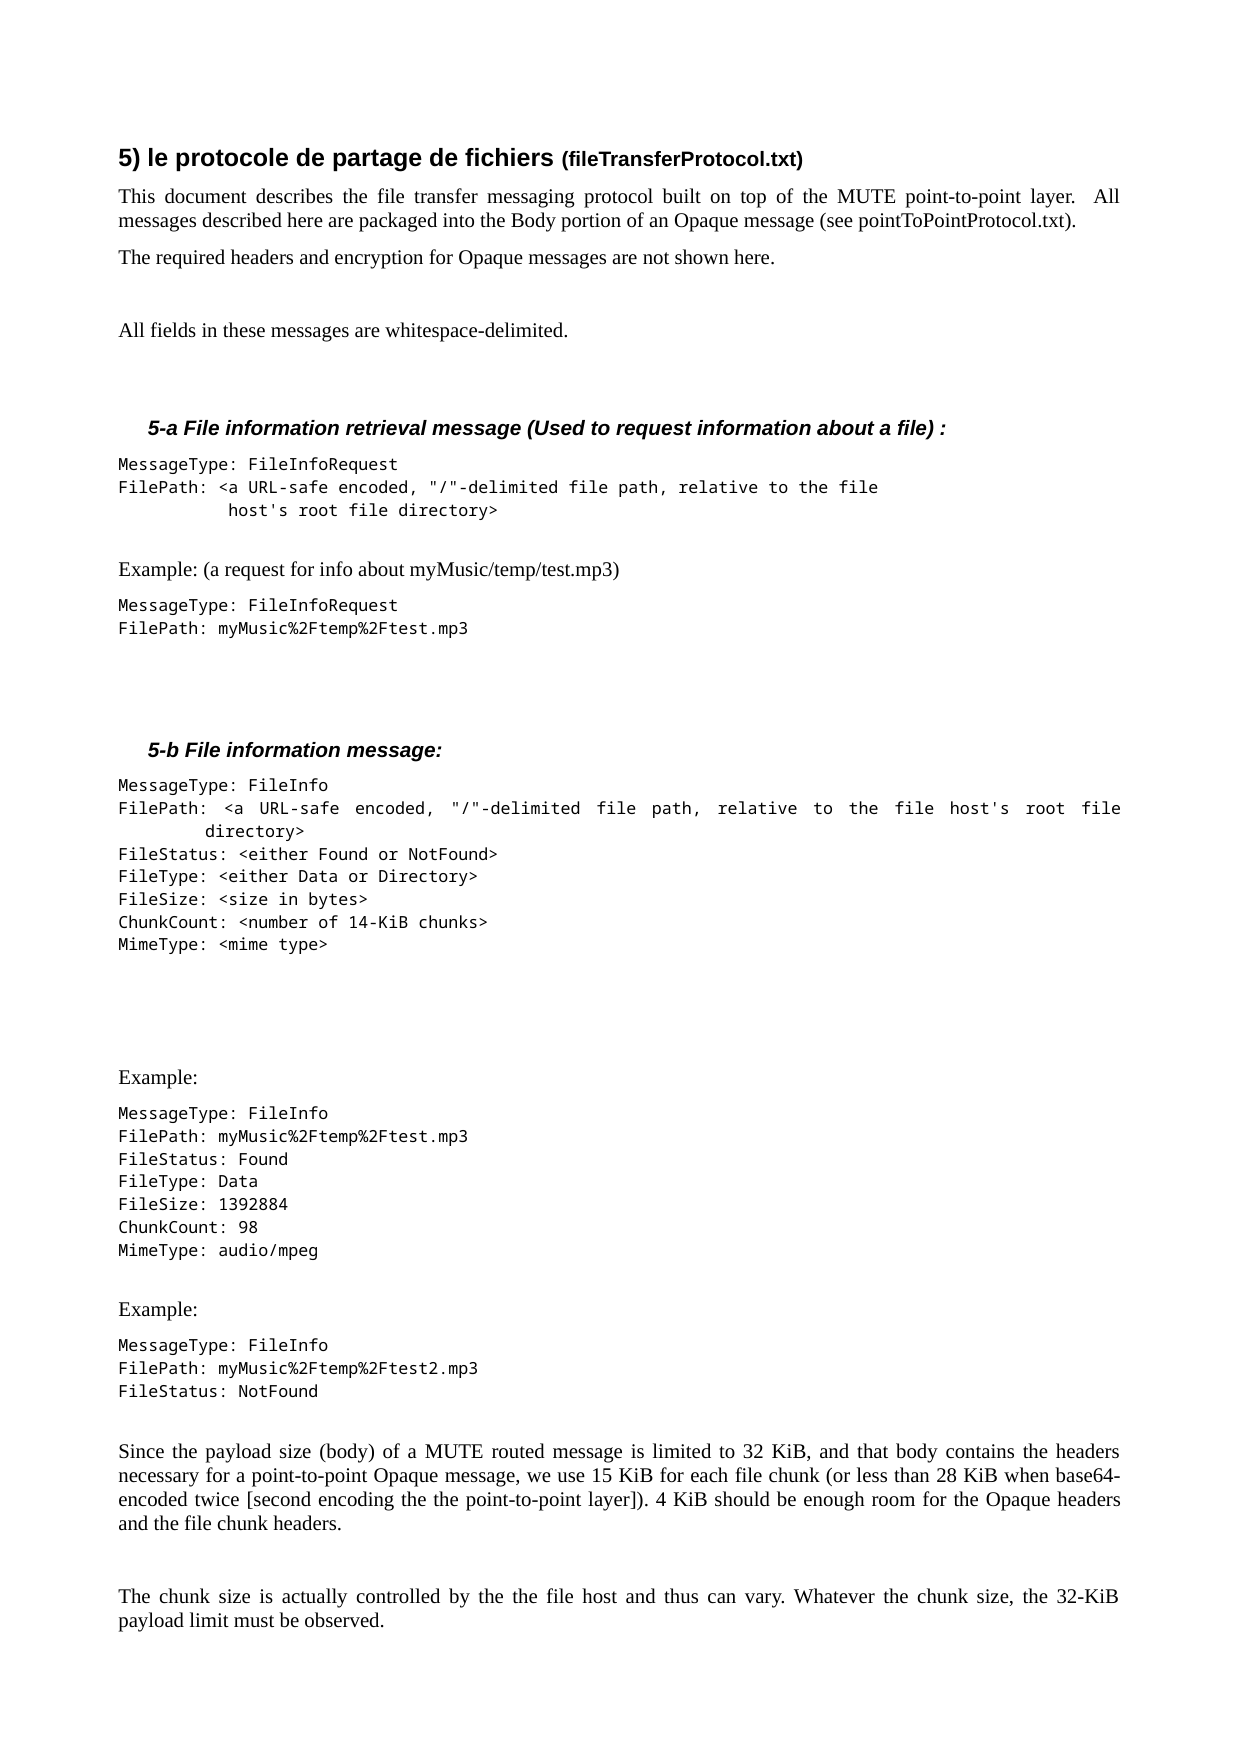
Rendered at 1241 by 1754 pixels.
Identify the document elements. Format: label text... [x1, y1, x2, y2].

text ChunkCount: 98 [118, 1215, 1122, 1238]
text FileStatus: NotFound [118, 1379, 1122, 1402]
text FileSize: 1392884 [118, 1193, 1122, 1215]
text Since the payload size (body) of a MUTE routed message is limited to 32 KiB, and that body contains the headers necessary for a point-to-point Opaque message, we use 15 KiB for each file chunk (or less than 28 KiB when base64-encoded twice [second encoding the the point-to-point layer]). 4 KiB should be enough room for the Opaque headers and the file chunk headers. [118, 1439, 1122, 1535]
text MessageType: FileInfoRequest [118, 453, 1122, 475]
text FilePath: myMusic%2Ftemp%2Ftest.mp3 [118, 617, 1122, 639]
text host's root file directory> [118, 498, 1122, 521]
text MessageType: FileInfoRequest [118, 594, 1122, 617]
text Example: [118, 1297, 1122, 1321]
text MimeType: <mime type> [118, 933, 1122, 956]
subtitle 5-b File information message: [148, 737, 1122, 761]
subtitle 5-a File information retrieval message (Used to request information about a file) : [148, 416, 1122, 440]
subtitle 5) le protocole de partage de fichiers (fileTransferProtocol.txt) [118, 143, 1122, 172]
text FileStatus: Found [118, 1147, 1122, 1170]
text Example: [118, 1065, 1122, 1089]
text MessageType: FileInfo [118, 774, 1122, 797]
text FilePath: myMusic%2Ftemp%2Ftest2.mp3 [118, 1357, 1122, 1379]
text FilePath: myMusic%2Ftemp%2Ftest.mp3 [118, 1124, 1122, 1147]
text MimeType: audio/mpeg [118, 1238, 1122, 1261]
text MessageType: FileInfo [118, 1334, 1122, 1357]
text FileType: <either Data or Directory> [118, 865, 1122, 887]
text Example: (a request for info about myMusic/temp/test.mp3) [118, 557, 1122, 581]
text FileSize: <size in bytes> [118, 887, 1122, 910]
text The required headers and encryption for Opaque messages are not shown here. [118, 245, 1122, 269]
text The chunk size is actually controlled by the the file host and thus can vary. Whatever the chunk size, the 32-KiB payload limit must be observed. [118, 1584, 1122, 1632]
text FileStatus: <either Found or NotFound> [118, 842, 1122, 865]
text FilePath: <a URL-safe encoded, "/"-delimited file path, relative to the file [118, 475, 1122, 498]
text ChunkCount: <number of 14-KiB chunks> [118, 910, 1122, 933]
text All fields in these messages are whitespace-delimited. [118, 318, 1122, 342]
text FileType: Data [118, 1170, 1122, 1193]
text This document describes the file transfer messaging protocol built on top of the MUTE point-to-point layer. All messages described here are packaged into the Body portion of an Opaque message (see pointToPointProtocol.txt). [118, 184, 1122, 232]
text MessageType: FileInfo [118, 1102, 1122, 1124]
text FilePath: <a URL-safe encoded, "/"-delimited file path, relative to the file host's root file directory> [118, 797, 1122, 842]
